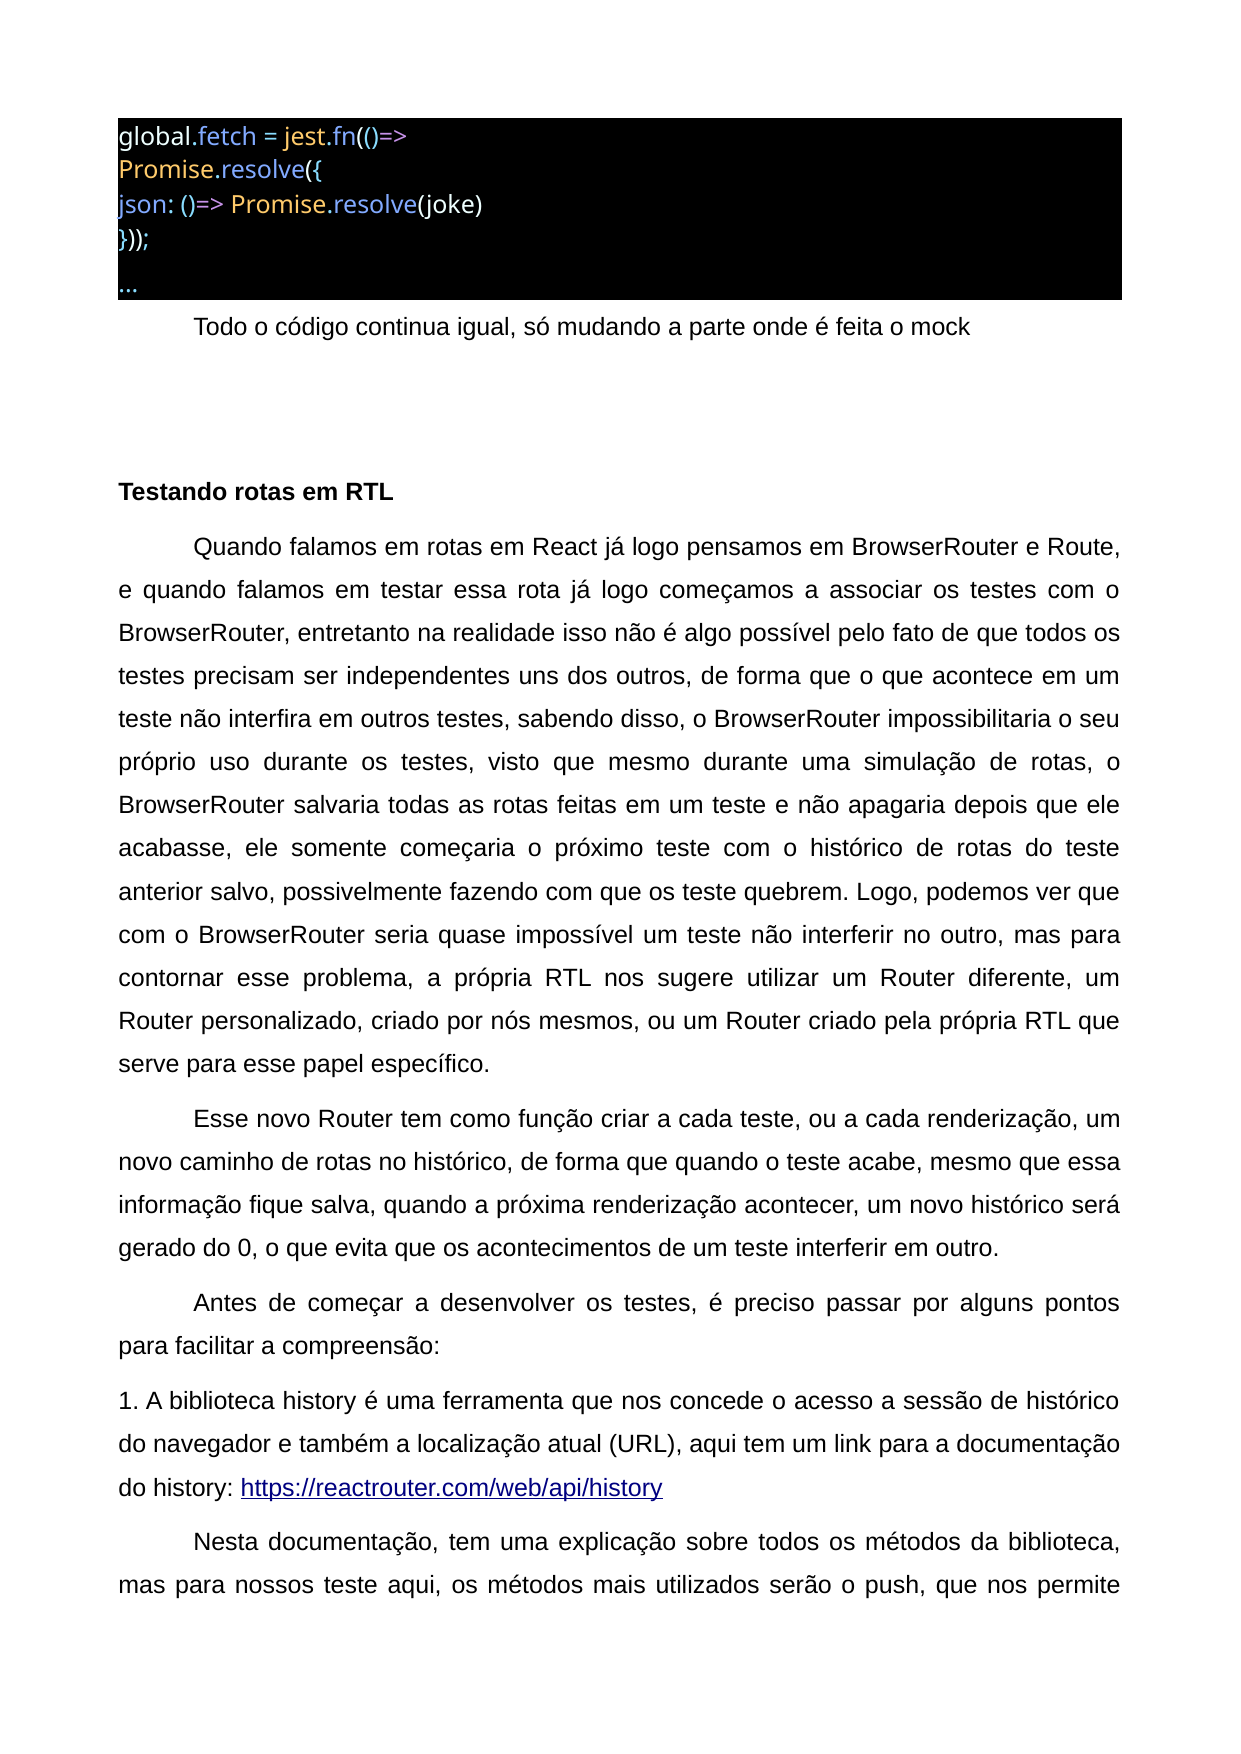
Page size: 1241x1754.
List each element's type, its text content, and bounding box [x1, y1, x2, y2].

text json: ()=> Promise.resolve(joke) [118, 186, 1122, 220]
text Quando falamos em rotas em React já logo pensamos em BrowserRouter e Route, e quando falamos em testar essa rota já logo começamos a associar os testes com o BrowserRouter, entretanto na realidade isso não é algo possível pelo fato de que todos os testes precisam ser independentes uns dos outros, de forma que o que acontece em um teste não interfira em outros testes, sabendo disso, o BrowserRouter impossibilitaria o seu próprio uso durante os testes, visto que mesmo durante uma simulação de rotas, o BrowserRouter salvaria todas as rotas feitas em um teste e não apagaria depois que ele acabasse, ele somente começaria o próximo teste com o histórico de rotas do teste anterior salvo, possivelmente fazendo com que os teste quebrem. Logo, podemos ver que com o BrowserRouter seria quase impossível um teste não interferir no outro, mas para contornar esse problema, a própria RTL nos sugere utilizar um Router diferente, um Router personalizado, criado por nós mesmos, ou um Router criado pela própria RTL que serve para esse papel específico. [118, 532, 1122, 1078]
text Promise.resolve({ [118, 152, 1122, 186]
text ... [118, 266, 1122, 300]
text })); [118, 220, 1122, 254]
text Esse novo Router tem como função criar a cada teste, ou a cada renderização, um novo caminho de rotas no histórico, de forma que quando o teste acabe, mesmo que essa informação fique salva, quando a próxima renderização acontecer, um novo histórico será gerado do 0, o que evita que os acontecimentos de um teste interferir em outro. [118, 1104, 1122, 1262]
text Todo o código continua igual, só mudando a parte onde é feita o mock [118, 312, 1122, 341]
text Nesta documentação, tem uma explicação sobre todos os métodos da biblioteca, mas para nossos teste aqui, os métodos mais utilizados serão o push, que nos permite [118, 1527, 1122, 1599]
text 1. A biblioteca history é uma ferramenta que nos concede o acesso a sessão de histórico do navegador e também a localização atual (URL), aqui tem um link para a documentação do history: https://reactrouter.com/web/api/history [118, 1386, 1122, 1501]
text Antes de começar a desenvolver os testes, é preciso passar por alguns pontos para facilitar a compreensão: [118, 1288, 1122, 1360]
text Testando rotas em RTL [118, 477, 1122, 505]
text global.fetch = jest.fn(()=> [118, 118, 1122, 152]
